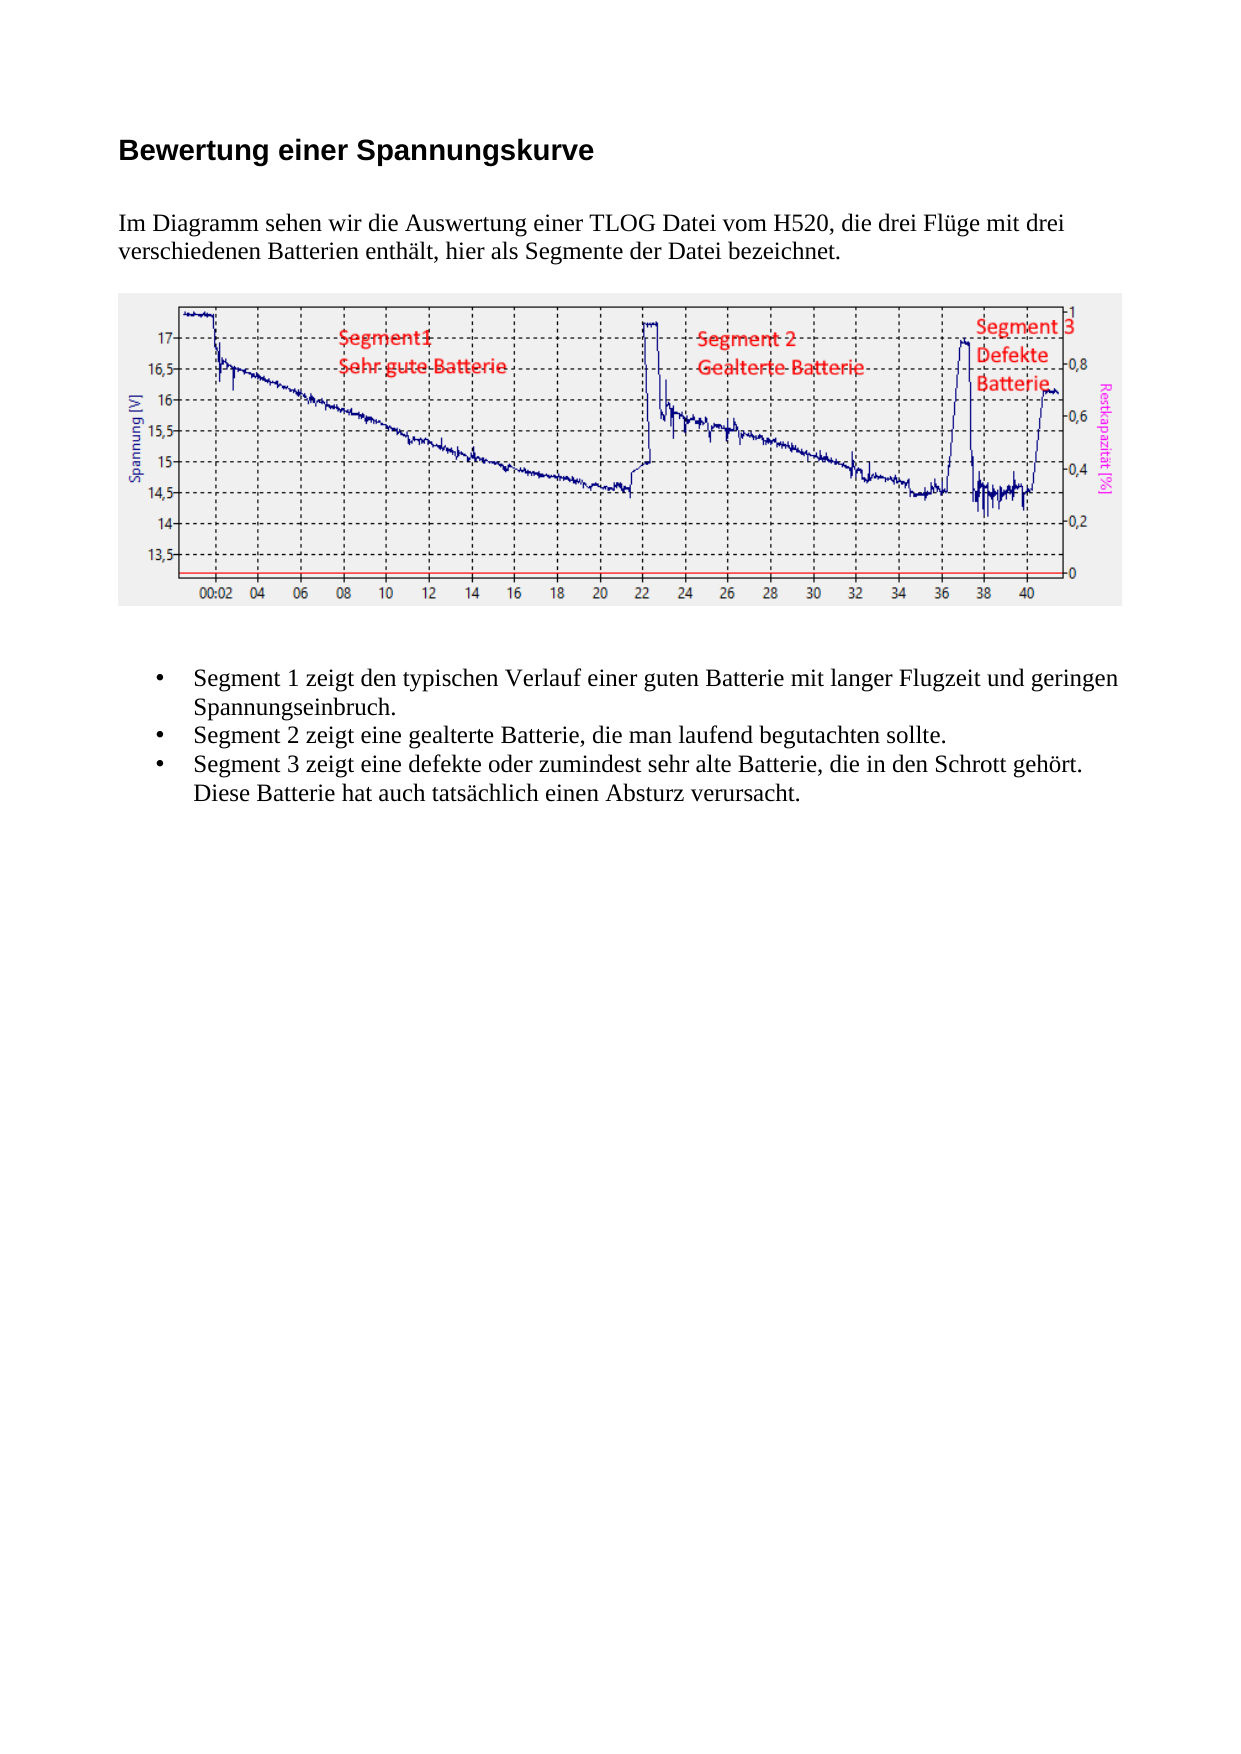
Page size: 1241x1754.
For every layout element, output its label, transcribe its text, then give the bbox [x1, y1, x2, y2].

list Segment 3 zeigt eine defekte oder zumindest sehr alte Batterie, die in den Schrott gehört. Diese Batterie hat auch tatsächlich einen Absturz verursacht. [156, 749, 1122, 807]
list Segment 1 zeigt den typischen Verlauf einer guten Batterie mit langer Flugzeit und geringen Spannungseinbruch. [156, 663, 1122, 721]
subtitle Bewertung einer Spannungskurve [118, 133, 1122, 166]
list Segment 2 zeigt eine gealterte Batterie, die man laufend begutachten sollte. [156, 721, 1122, 749]
text Im Diagramm sehen wir die Auswertung einer TLOG Datei vom H520, die drei Flüge mit drei verschiedenen Batterien enthält, hier als Segmente der Datei bezeichnet. [118, 208, 1122, 265]
picture [118, 293, 1123, 606]
